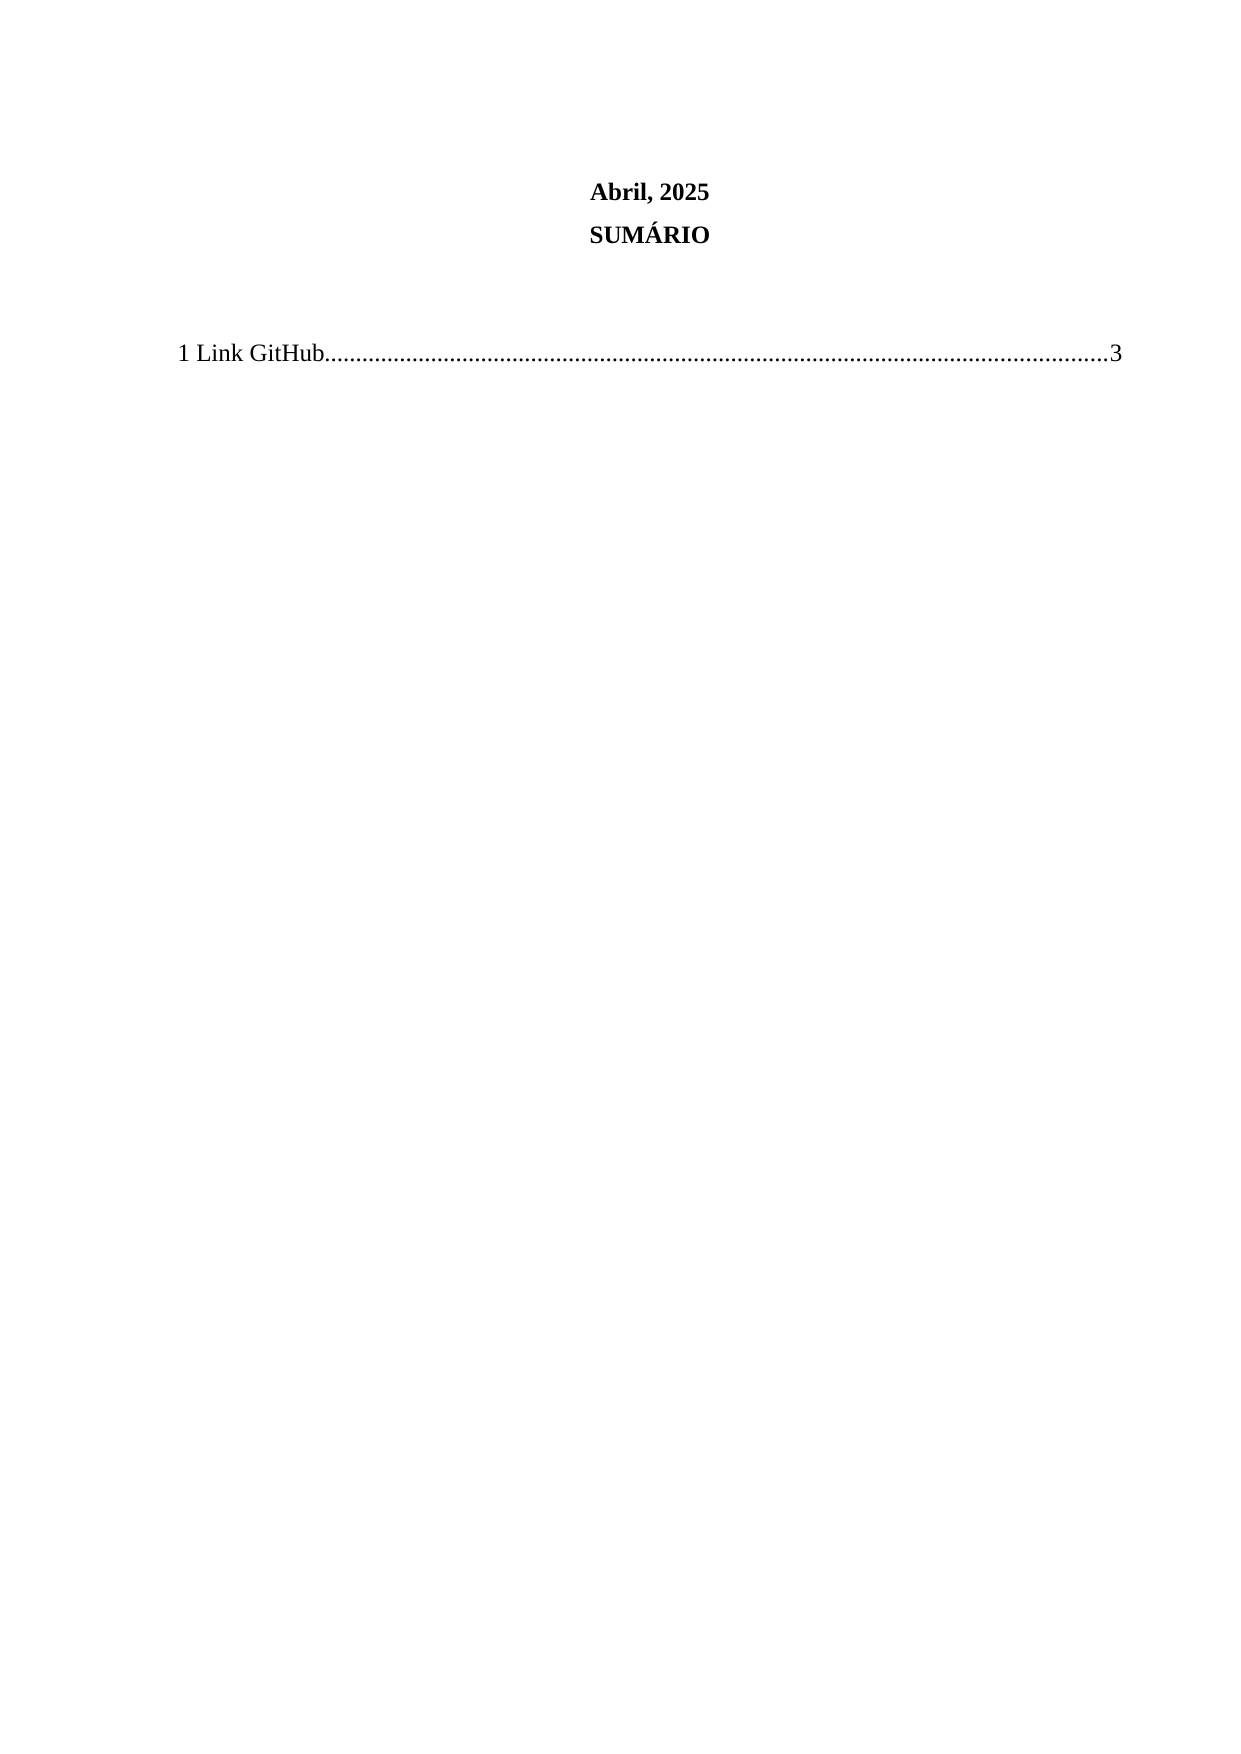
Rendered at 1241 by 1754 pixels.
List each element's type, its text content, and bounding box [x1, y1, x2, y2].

text Abril, 2025 [177, 177, 1122, 206]
text 1 Link GitHub 3 [177, 338, 1122, 366]
subtitle Sumário [177, 220, 1122, 249]
